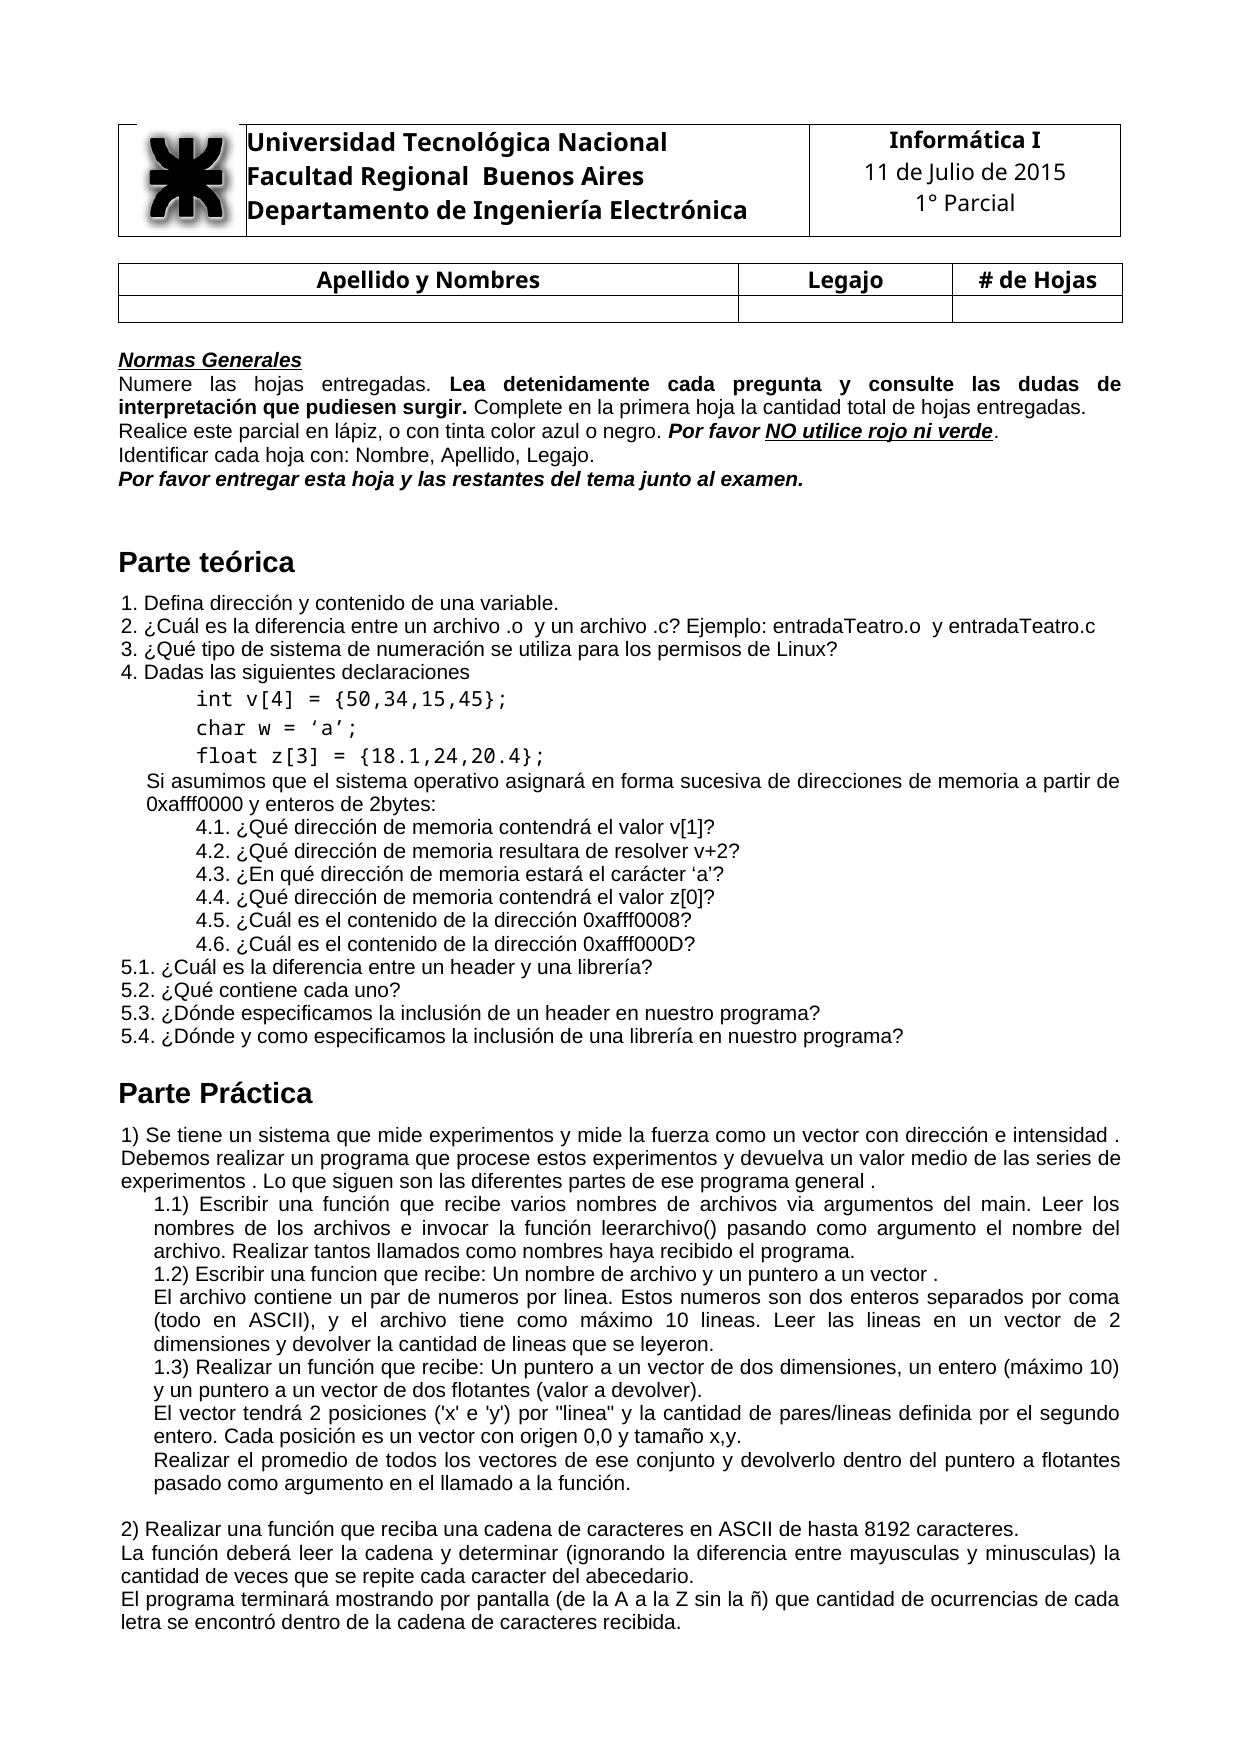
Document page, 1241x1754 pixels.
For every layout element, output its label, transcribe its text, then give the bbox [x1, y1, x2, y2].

text Por favor entregar esta hoja y las restantes del tema junto al examen. [118, 467, 1122, 491]
text 4.6. ¿Cuál es el contenido de la dirección 0xafff000D? [121, 932, 1122, 955]
subtitle Parte Práctica [118, 1077, 1122, 1110]
text 1.3) Realizar un función que recibe: Un puntero a un vector de dos dimensiones, un entero (máximo 10) y un puntero a un vector de dos flotantes (valor a devolver). [153, 1355, 1122, 1402]
text Realice este parcial en lápiz, o con tinta color azul o negro. Por favor NO utilice rojo ni verde. [118, 420, 1122, 443]
text El vector tendrá 2 posiciones ('x' e 'y') por "linea" y la cantidad de pares/lineas definida por el segundo entero. Cada posición es un vector con origen 0,0 y tamaño x,y. [153, 1402, 1122, 1448]
text La función deberá leer la cadena y determinar (ignorando la diferencia entre mayusculas y minusculas) la cantidad de veces que se repite cada caracter del abecedario. [121, 1541, 1122, 1588]
text 5.2. ¿Qué contiene cada uno? [121, 978, 1122, 1002]
text 1. Defina dirección y contenido de una variable. [121, 591, 1122, 614]
text 1.1) Escribir una función que recibe varios nombres de archivos via argumentos del main. Leer los nombres de los archivos e invocar la función leerarchivo() pasando como argumento el nombre del archivo. Realizar tantos llamados como nombres haya recibido el programa. [153, 1193, 1122, 1262]
text char w = ‘a’; [121, 713, 1122, 741]
text 1.2) Escribir una funcion que recibe: Un nombre de archivo y un puntero a un vector . [153, 1262, 1122, 1286]
text int v[4] = {50,34,15,45}; [121, 684, 1122, 713]
text 5.3. ¿Dónde especificamos la inclusión de un header en nuestro programa? [121, 1002, 1122, 1025]
text 2) Realizar una función que reciba una cadena de caracteres en ASCII de hasta 8192 caracteres. [121, 1518, 1122, 1541]
text 4.2. ¿Qué dirección de memoria resultara de resolver v+2? [121, 839, 1122, 862]
text 4.4. ¿Qué dirección de memoria contendrá el valor z[0]? [121, 886, 1122, 909]
text Normas Generales [118, 349, 1122, 372]
text El programa terminará mostrando por pantalla (de la A a la Z sin la ñ) que cantidad de ocurrencias de cada letra se encontró dentro de la cadena de caracteres recibida. [121, 1588, 1122, 1634]
text 1) Se tiene un sistema que mide experimentos y mide la fuerza como un vector con dirección e intensidad . Debemos realizar un programa que procese estos experimentos y devuelva un valor medio de las series de experimentos . Lo que siguen son las diferentes partes de ese programa general . [121, 1123, 1122, 1193]
subtitle Parte teórica [118, 546, 1122, 578]
text El archivo contiene un par de numeros por linea. Estos numeros son dos enteros separados por coma (todo en ASCII), y el archivo tiene como máximo 10 lineas. Leer las lineas en un vector de 2 dimensiones y devolver la cantidad de lineas que se leyeron. [153, 1286, 1122, 1355]
text 2. ¿Cuál es la diferencia entre un archivo .o y un archivo .c? Ejemplo: entradaTeatro.o y entradaTeatro.c [121, 614, 1122, 638]
text 5.4. ¿Dónde y como especificamos la inclusión de una librería en nuestro programa? [121, 1025, 1122, 1048]
text 4.1. ¿Qué dirección de memoria contendrá el valor v[1]? [121, 816, 1122, 839]
text Numere las hojas entregadas. Lea detenidamente cada pregunta y consulte las dudas de interpretación que pudiesen surgir. Complete en la primera hoja la cantidad total de hojas entregadas. [118, 373, 1122, 419]
text float z[3] = {18.1,24,20.4}; [121, 741, 1122, 769]
text Identificar cada hoja con: Nombre, Apellido, Legajo. [118, 444, 1122, 467]
text Si asumimos que el sistema operativo asignará en forma sucesiva de direcciones de memoria a partir de 0xafff0000 y enteros de 2bytes: [146, 769, 1122, 816]
picture [136, 124, 240, 236]
text 5.1. ¿Cuál es la diferencia entre un header y una librería? [121, 955, 1122, 978]
text 4. Dadas las siguientes declaraciones [121, 661, 1122, 684]
text 4.5. ¿Cuál es el contenido de la dirección 0xafff0008? [121, 909, 1122, 932]
text 3. ¿Qué tipo de sistema de numeración se utiliza para los permisos de Linux? [121, 638, 1122, 661]
text 4.3. ¿En qué dirección de memoria estará el carácter ‘a’? [121, 862, 1122, 886]
text Realizar el promedio de todos los vectores de ese conjunto y devolverlo dentro del puntero a flotantes pasado como argumento en el llamado a la función. [153, 1448, 1122, 1495]
